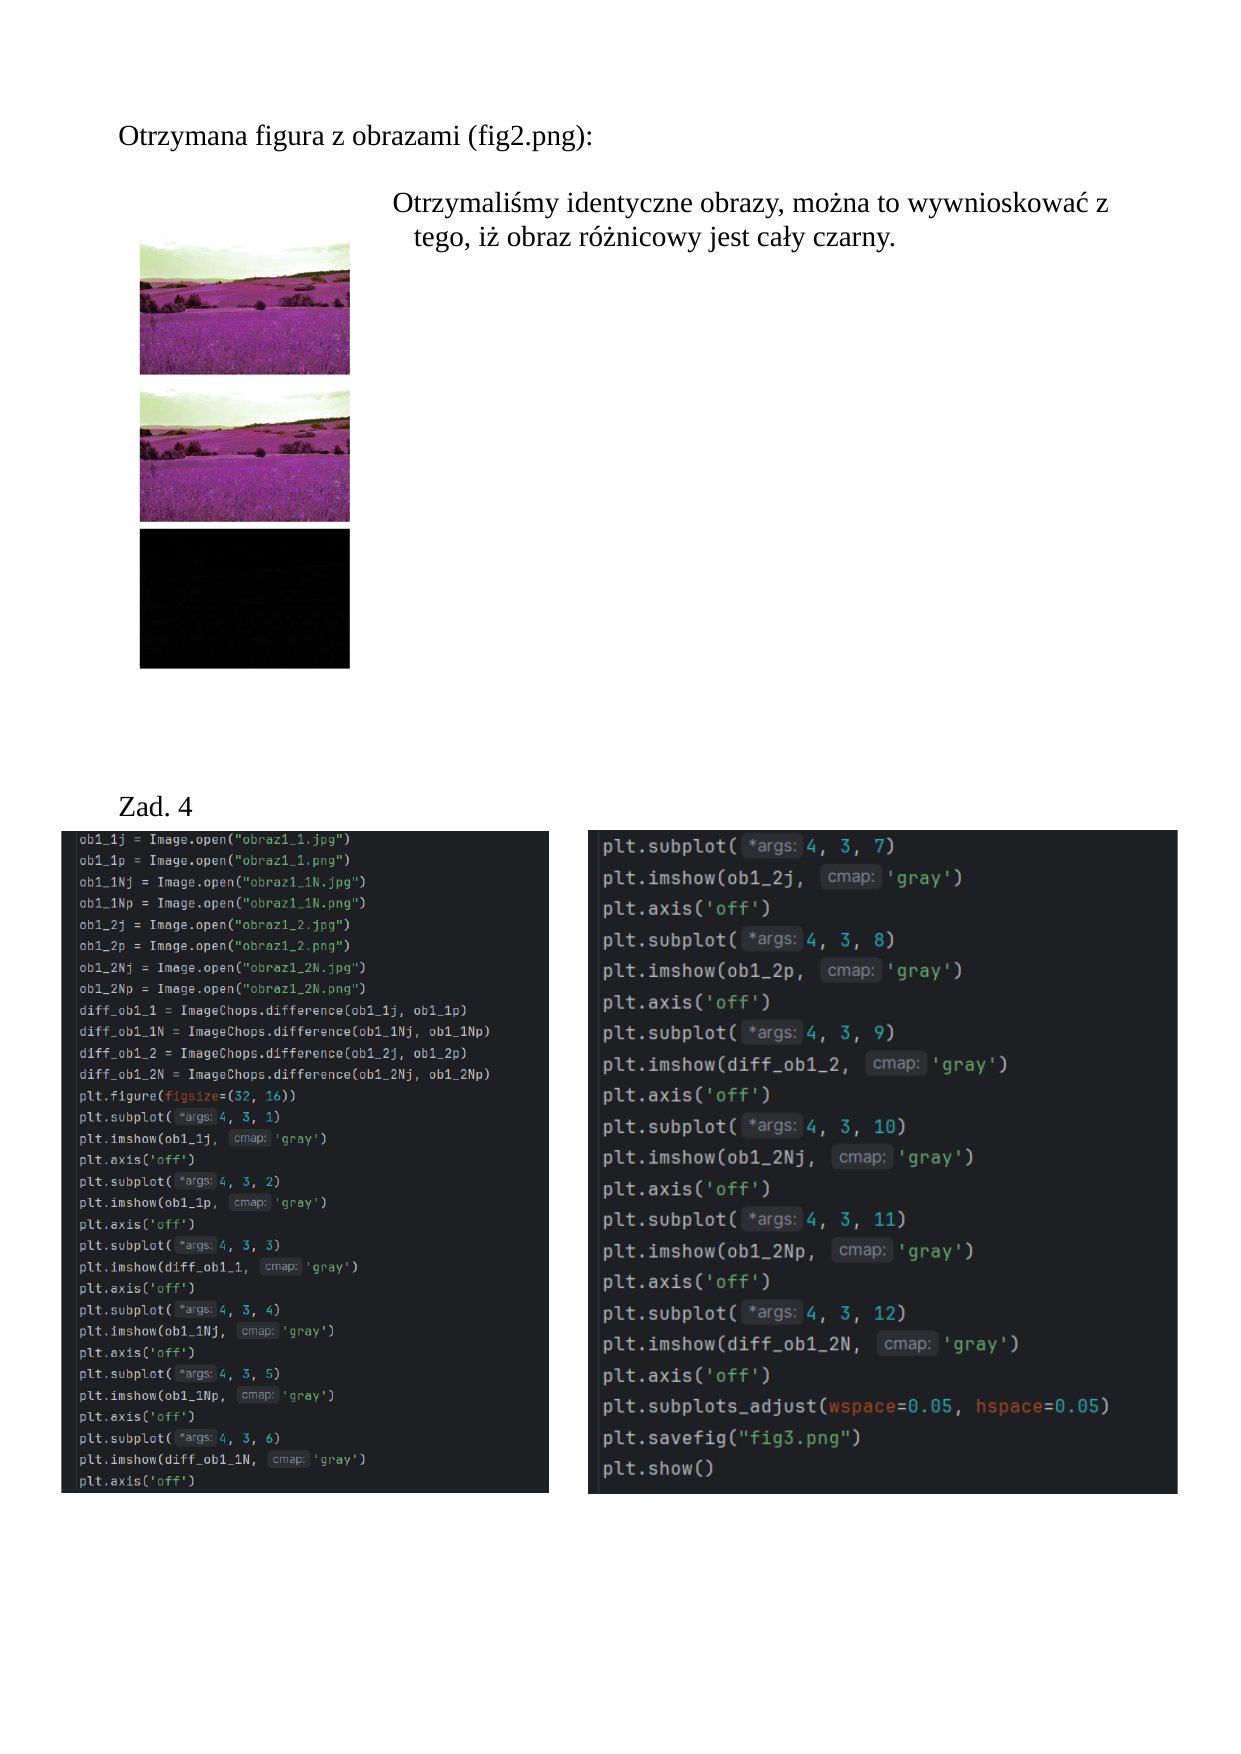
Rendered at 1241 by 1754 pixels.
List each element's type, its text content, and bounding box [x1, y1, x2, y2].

text Zad. 4 [118, 789, 1122, 822]
picture [106, 168, 386, 728]
text Otrzymana figura z obrazami (fig2.png): [118, 118, 1122, 152]
picture [61, 831, 549, 1493]
text Otrzymaliśmy identyczne obrazy, można to wywnioskować z tego, iż obraz różnicowy jest cały czarny. [386, 185, 1122, 252]
picture [588, 830, 1178, 1494]
